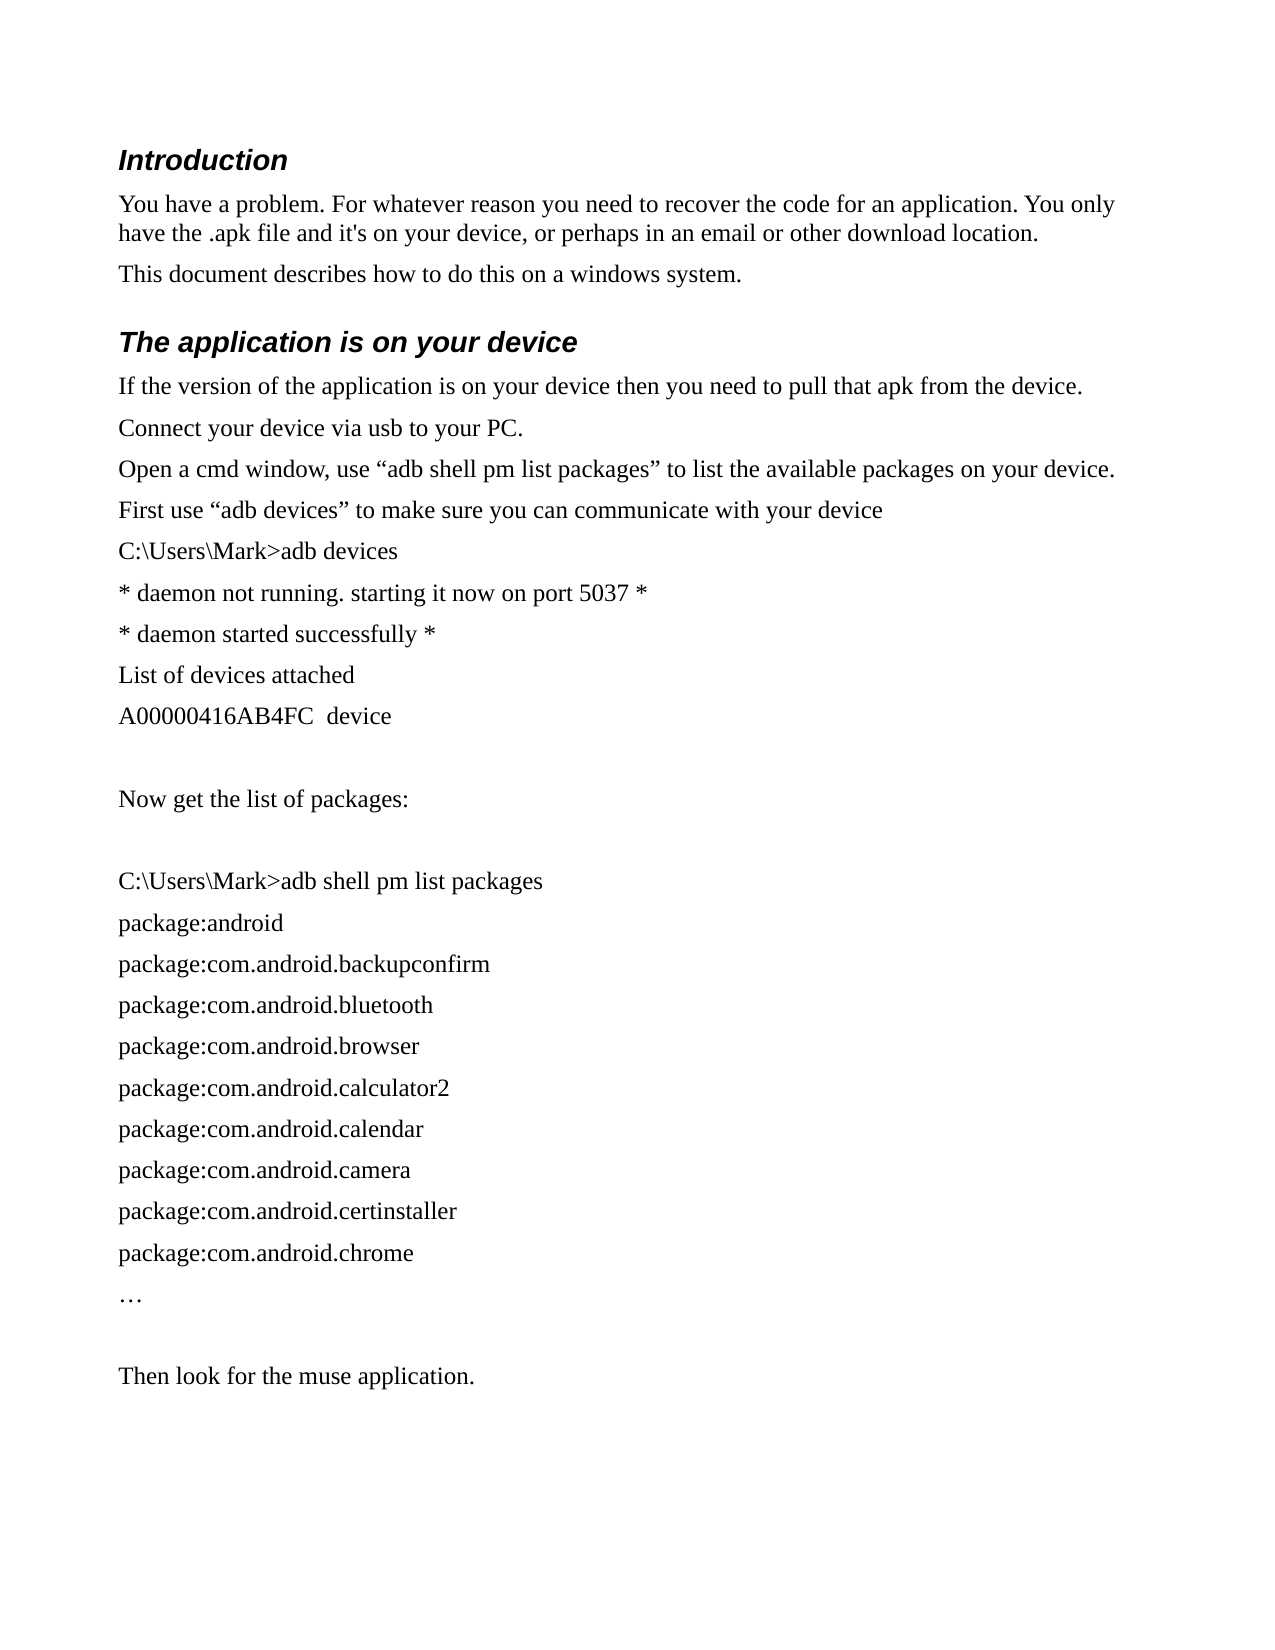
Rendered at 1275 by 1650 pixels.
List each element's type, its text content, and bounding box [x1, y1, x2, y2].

subtitle The application is on your device [118, 325, 1157, 359]
text C:\Users\Mark>adb shell pm list packages [118, 866, 1157, 895]
text You have a problem. For whatever reason you need to recover the code for an application. You only have the .apk file and it's on your device, or perhaps in an email or other download location. [118, 189, 1157, 247]
text package:com.android.certinstaller [118, 1196, 1157, 1225]
text If the version of the application is on your device then you need to pull that apk from the device. [118, 371, 1157, 400]
text A00000416AB4FC device [118, 701, 1157, 730]
text package:com.android.camera [118, 1155, 1157, 1184]
text Connect your device via usb to your PC. [118, 413, 1157, 441]
text Open a cmd window, use “adb shell pm list packages” to list the available packages on your device. [118, 454, 1157, 483]
text package:com.android.backupconfirm [118, 949, 1157, 978]
text This document describes how to do this on a windows system. [118, 259, 1157, 288]
subtitle Introduction [118, 143, 1157, 177]
text Now get the list of packages: [118, 784, 1157, 813]
text package:com.android.calculator2 [118, 1073, 1157, 1101]
text C:\Users\Mark>adb devices [118, 536, 1157, 565]
text package:com.android.chrome [118, 1238, 1157, 1266]
text package:com.android.calendar [118, 1114, 1157, 1143]
text … [118, 1279, 1157, 1308]
text * daemon started successfully * [118, 619, 1157, 648]
text package:com.android.bluetooth [118, 990, 1157, 1019]
text package:com.android.browser [118, 1031, 1157, 1060]
text First use “adb devices” to make sure you can communicate with your device [118, 495, 1157, 524]
text package:android [118, 908, 1157, 936]
text List of devices attached [118, 660, 1157, 689]
text * daemon not running. starting it now on port 5037 * [118, 578, 1157, 606]
text Then look for the muse application. [118, 1361, 1157, 1390]
